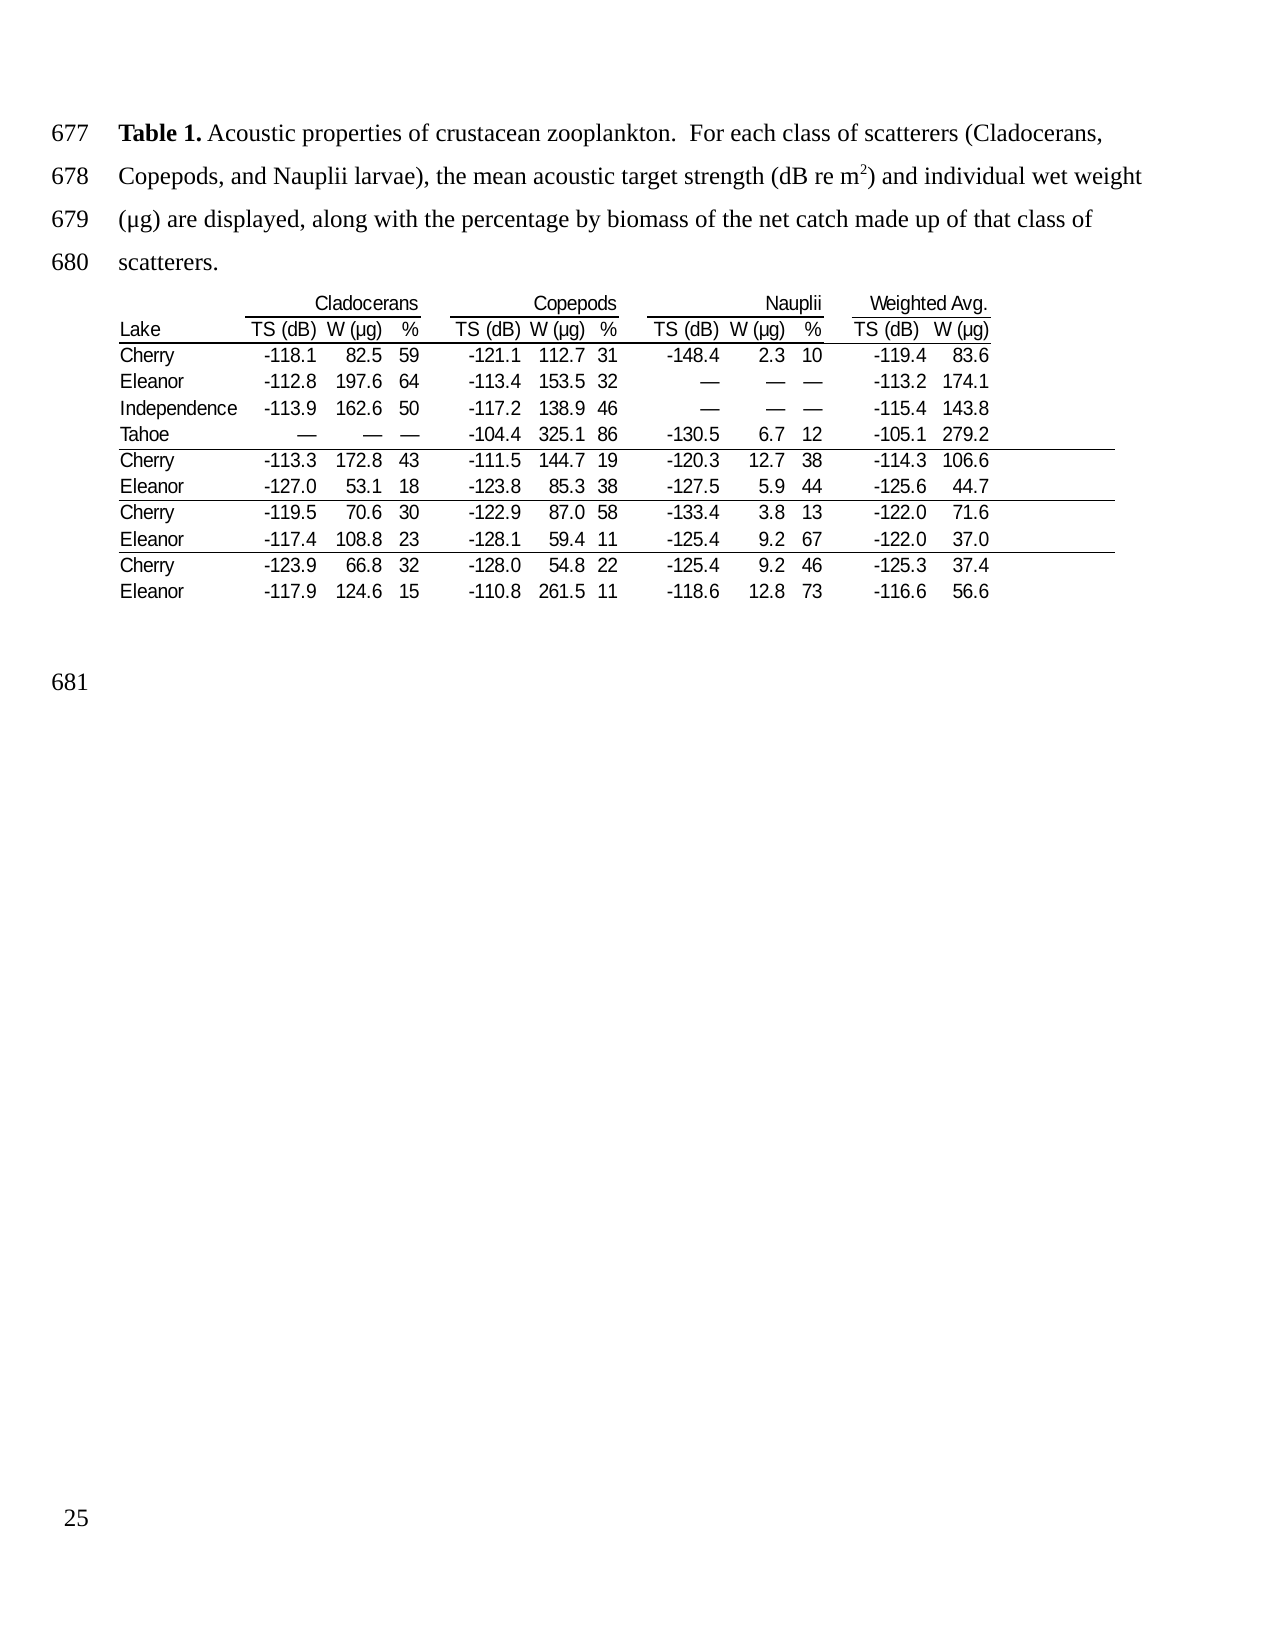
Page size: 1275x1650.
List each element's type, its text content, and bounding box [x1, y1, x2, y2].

text Table 1. Acoustic properties of crustacean zooplankton. For each class of scatterers (Cladocerans, Copepods, and Nauplii larvae), the mean acoustic target strength (dB re m2) and individual wet weight (μg) are displayed, along with the percentage by biomass of the net catch made up of that class of scatterers. [118, 118, 1157, 276]
